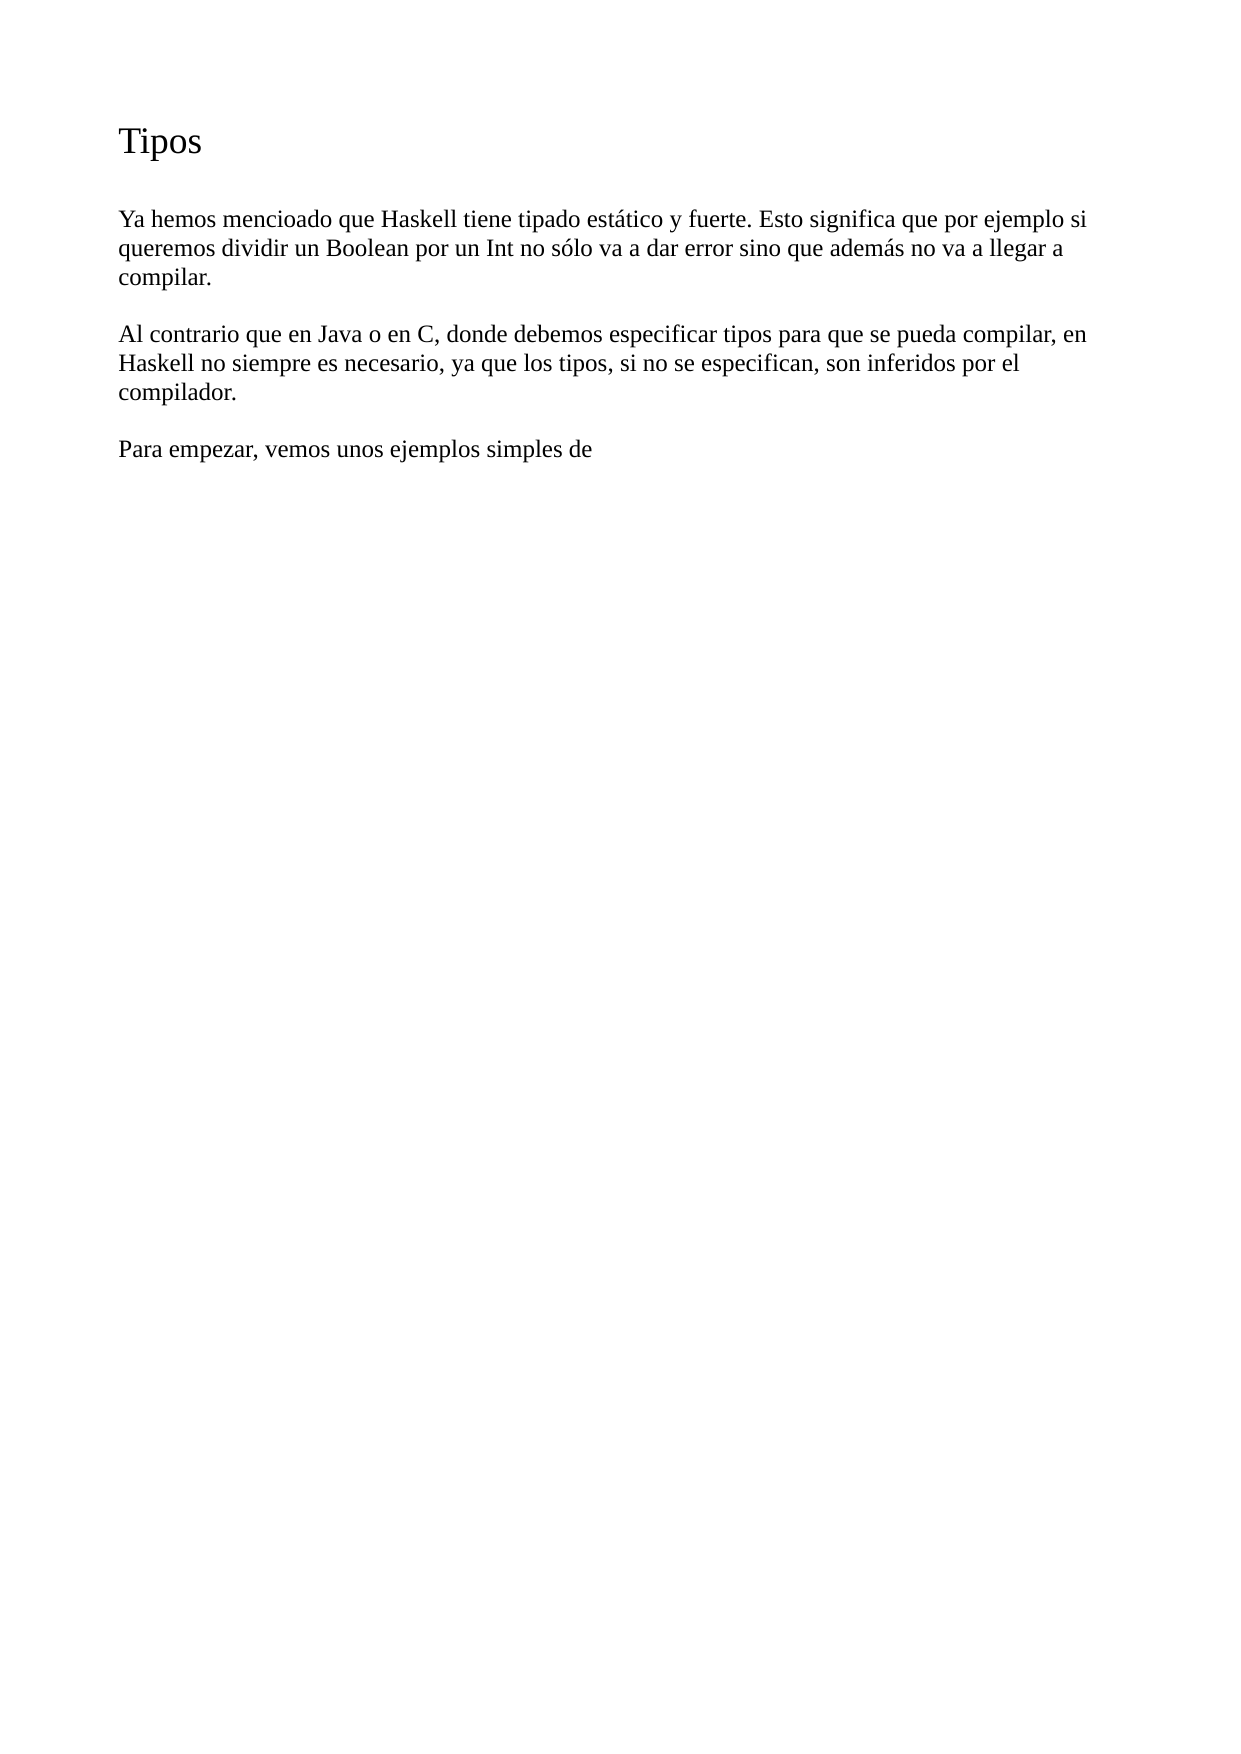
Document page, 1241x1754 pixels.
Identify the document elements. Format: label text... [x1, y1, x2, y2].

text Tipos [118, 118, 1122, 161]
text Para empezar, vemos unos ejemplos simples de [118, 434, 1122, 463]
text Al contrario que en Java o en C, donde debemos especificar tipos para que se pueda compilar, en Haskell no siempre es necesario, ya que los tipos, si no se especifican, son inferidos por el compilador. [118, 319, 1122, 406]
text Ya hemos mencioado que Haskell tiene tipado estático y fuerte. Esto significa que por ejemplo si queremos dividir un Boolean por un Int no sólo va a dar error sino que además no va a llegar a compilar. [118, 204, 1122, 291]
